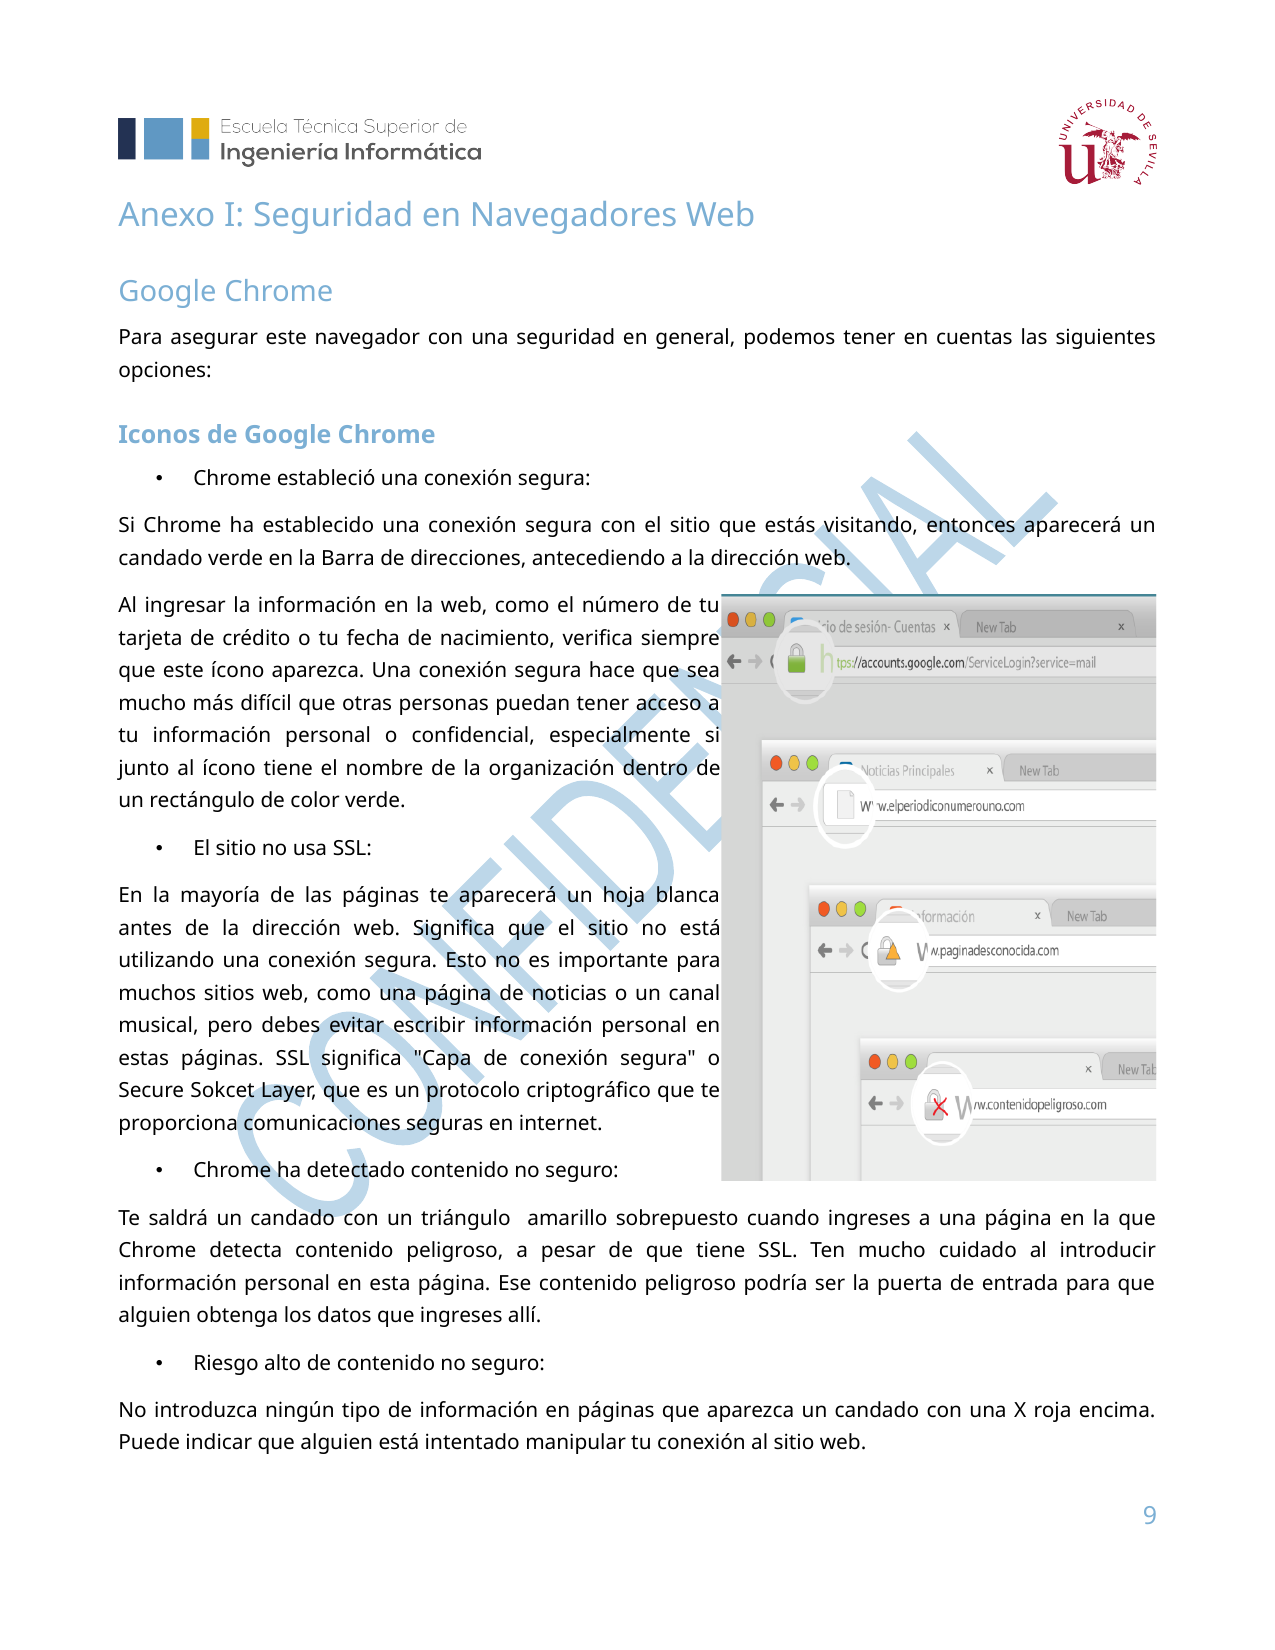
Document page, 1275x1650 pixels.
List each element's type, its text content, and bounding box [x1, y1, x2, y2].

list El sitio no usa SSL: [156, 833, 572, 861]
list [661, 833, 721, 861]
subtitle Iconos de Google Chrome [118, 416, 1157, 451]
picture [721, 594, 1157, 1181]
list Chrome ha detectado contenido no seguro: [156, 1155, 268, 1184]
text Al ingresar la información en la web, como el número de tu tarjeta de crédito o tu fecha de nacimiento, verifica siempre que este ícono aparezca. Una conexión segura hace que sea mucho más difícil que otras personas puedan tener acceso a tu información personal o confidencial, especialmente si junto al ícono tiene el nombre de la organización dentro de un rectángulo de color verde. [118, 590, 759, 814]
list [566, 833, 657, 861]
subtitle Anexo I: Seguridad en Navegadores Web [118, 191, 1157, 237]
subtitle Google Chrome [118, 270, 1157, 309]
picture [118, 118, 481, 167]
text Para asegurar este navegador con una seguridad en general, podemos tener en cuentas las siguientes opciones: [118, 322, 1157, 383]
text Si Chrome ha establecido una conexión segura con el sitio que estás visitando, entonces aparecerá un candado verde en la Barra de direcciones, antecediendo a la dirección web. [929, 510, 1157, 571]
list Chrome ha detectado contenido no seguro: [364, 1155, 1157, 1184]
list [950, 463, 1157, 491]
list Chrome estableció una conexión segura: [156, 463, 956, 491]
text En la mayoría de las páginas te aparecerá un hoja blanca antes de la dirección web. Significa que el sitio no está utilizando una conexión segura. Esto no es importante para muchos sitios web, como una página de noticias o un canal musical, pero debes evitar escribir información personal en estas páginas. SSL significa "Capa de conexión segura" o Secure Sokcet Layer, que es un protocolo criptográfico que te proporciona comunicaciones seguras en internet. [118, 880, 721, 1137]
list Chrome ha detectado contenido no seguro: [264, 1155, 354, 1184]
text Te saldrá un candado con un triángulo amarillo sobrepuesto cuando ingreses a una página en la que Chrome detecta contenido peligroso, a pesar de que tiene SSL. Ten mucho cuidado al introducir información personal en esta página. Ese contenido peligroso podría ser la puerta de entrada para que alguien obtenga los datos que ingreses allí. [118, 1203, 1157, 1329]
text No introduzca ningún tipo de información en páginas que aparezca un candado con una X roja encima. Puede indicar que alguien está intentado manipular tu conexión al sitio web. [118, 1395, 1157, 1456]
picture [1058, 99, 1157, 185]
list Riesgo alto de contenido no seguro: [156, 1348, 1157, 1376]
text Si Chrome ha establecido una conexión segura con el sitio que estás visitando, entonces aparecerá un candado verde en la Barra de direcciones, antecediendo a la dirección web. [118, 510, 909, 571]
